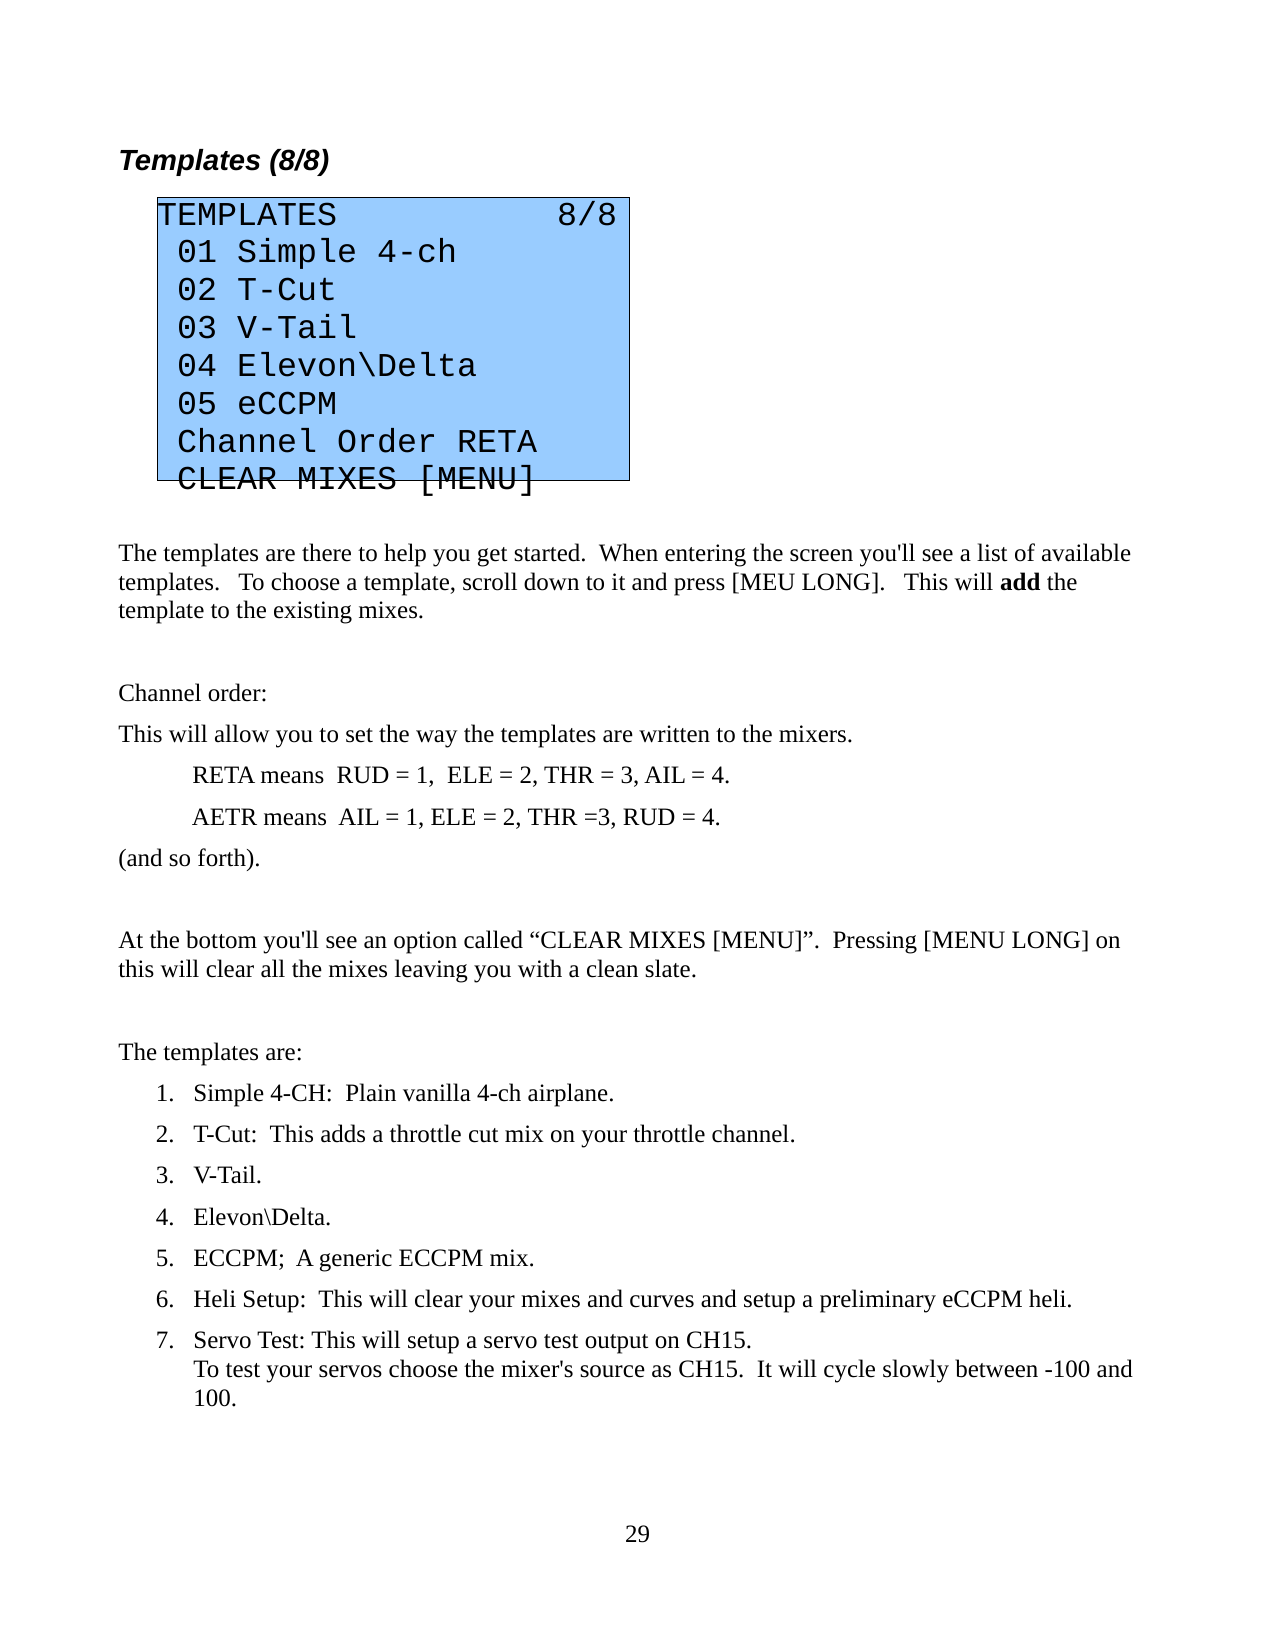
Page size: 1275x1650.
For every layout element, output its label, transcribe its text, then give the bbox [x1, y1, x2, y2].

text At the bottom you'll see an option called “CLEAR MIXES [MENU]”. Pressing [MENU LONG] on this will clear all the mixes leaving you with a clean slate. [118, 926, 1157, 983]
text RETA means RUD = 1, ELE = 2, THR = 3, AIL = 4. [118, 761, 1157, 789]
text AETR means AIL = 1, ELE = 2, THR =3, RUD = 4. [118, 802, 1157, 831]
text This will allow you to set the way the templates are written to the mixers. [118, 719, 1157, 748]
list Elevon\Delta. [156, 1202, 1157, 1231]
text The templates are there to help you get started. When entering the screen you'll see a list of available templates. To choose a template, scroll down to it and press [MEU LONG]. This will add the template to the existing mixes. [118, 538, 1157, 624]
text The templates are: [118, 1037, 1157, 1066]
subtitle Templates (8/8) [118, 143, 1157, 177]
list Servo Test: This will setup a servo test output on CH15. To test your servos choose the mixer's source as CH15. It will cycle slowly between -100 and 100. [156, 1326, 1157, 1412]
list ECCPM; A generic ECCPM mix. [156, 1243, 1157, 1272]
text (and so forth). [118, 843, 1157, 872]
list Heli Setup: This will clear your mixes and curves and setup a preliminary eCCPM heli. [156, 1284, 1157, 1313]
list V-Tail. [156, 1161, 1157, 1189]
text Channel order: [118, 678, 1157, 707]
list Simple 4-CH: Plain vanilla 4-ch airplane. [156, 1078, 1157, 1107]
list T-Cut: This adds a throttle cut mix on your throttle channel. [156, 1119, 1157, 1148]
